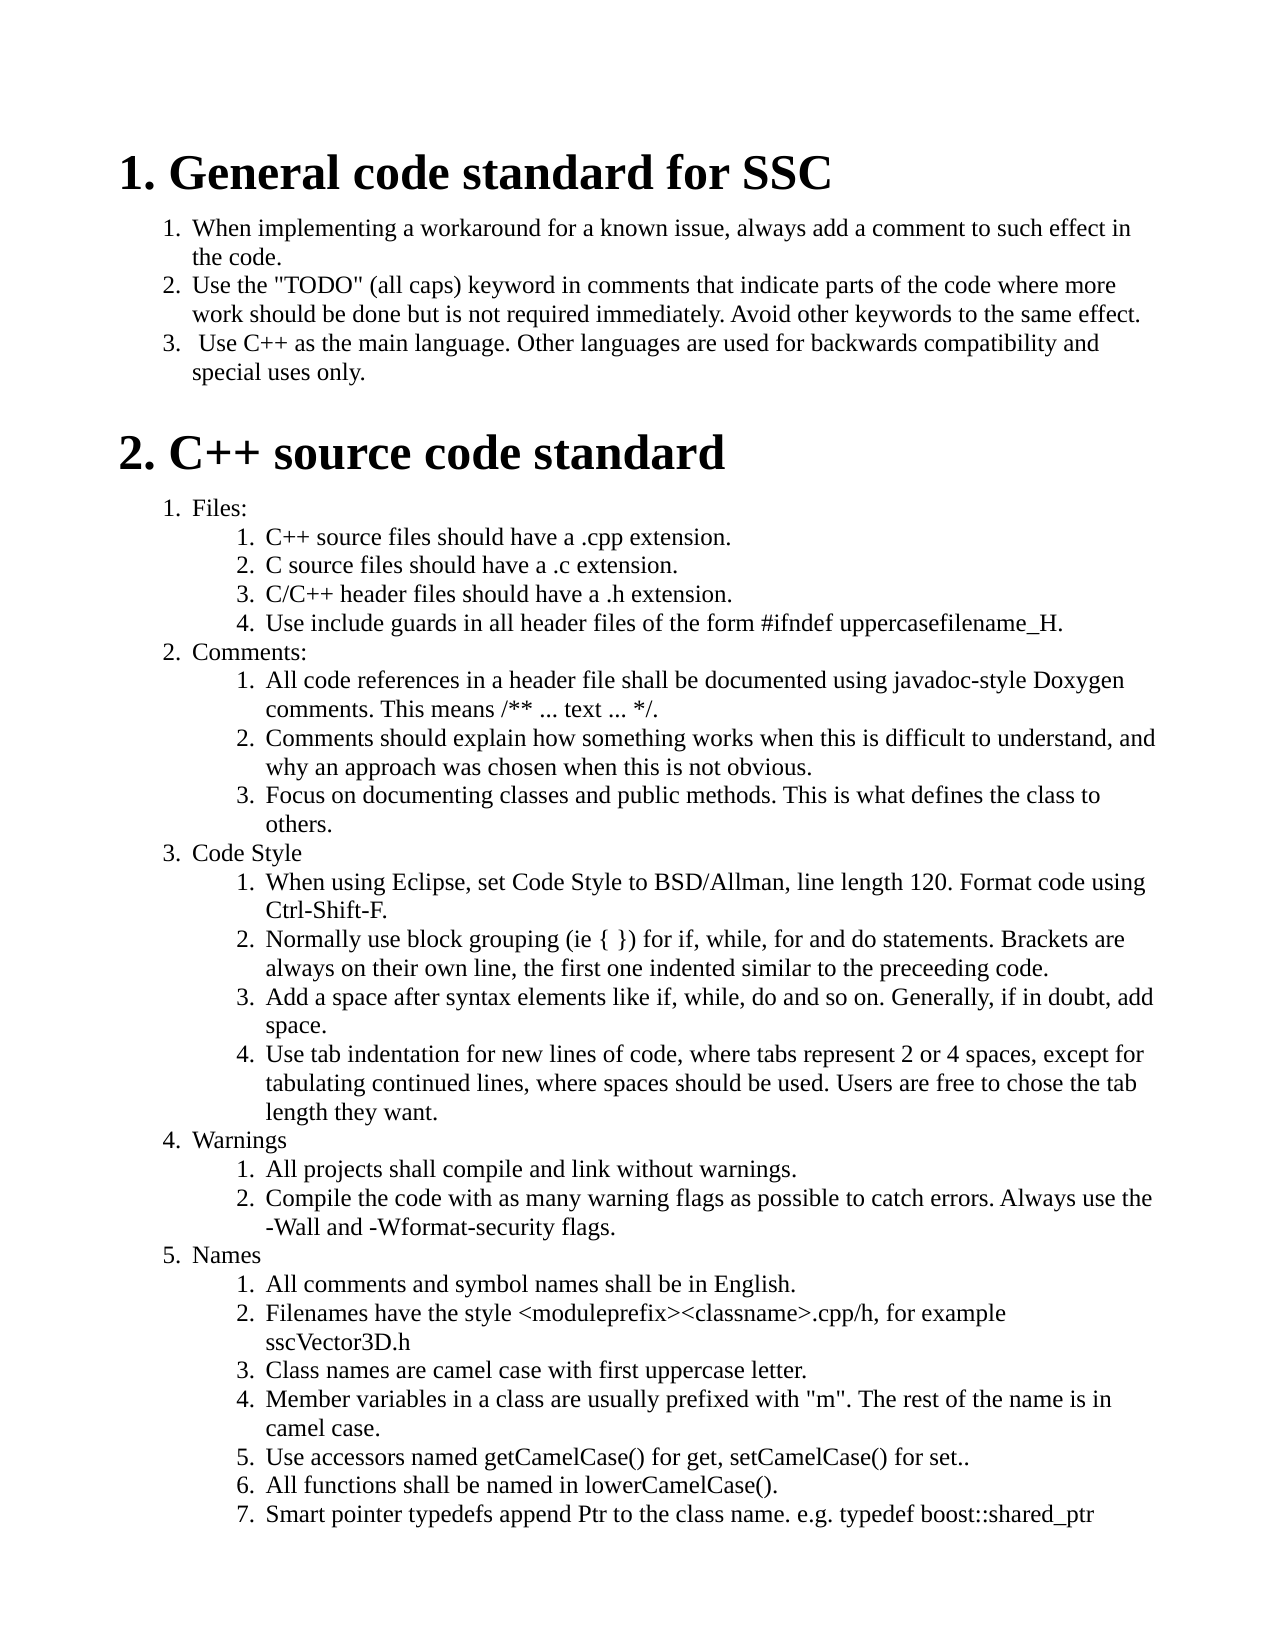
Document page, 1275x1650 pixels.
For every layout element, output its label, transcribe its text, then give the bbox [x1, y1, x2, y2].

list All code references in a header file shall be documented using javadoc-style Doxygen comments. This means /** ... text ... */. [236, 666, 1157, 723]
subtitle 1. General code standard for SSC [118, 143, 1157, 201]
list Use include guards in all header files of the form #ifndef uppercasefilename_H. [236, 608, 1157, 637]
list Use C++ as the main language. Other languages are used for backwards compatibility and special uses only. [162, 328, 1157, 386]
list Focus on documenting classes and public methods. This is what defines the class to others. [236, 781, 1157, 838]
list Use accessors named getCamelCase() for get, setCamelCase() for set.. [236, 1442, 1157, 1471]
list All comments and symbol names shall be in English. [236, 1269, 1157, 1298]
list Code Style [162, 838, 1157, 867]
list When implementing a workaround for a known issue, always add a comment to such effect in the code. [162, 213, 1157, 271]
list Member variables in a class are usually prefixed with "m". The rest of the name is in camel case. [236, 1384, 1157, 1442]
list Warnings [162, 1126, 1157, 1154]
list Use tab indentation for new lines of code, where tabs represent 2 or 4 spaces, except for tabulating continued lines, where spaces should be used. Users are free to chose the tab length they want. [236, 1039, 1157, 1126]
list Normally use block grouping (ie { }) for if, while, for and do statements. Brackets are always on their own line, the first one indented similar to the preceeding code. [236, 924, 1157, 982]
list Smart pointer typedefs append Ptr to the class name. e.g. typedef boost::shared_ptr [236, 1499, 1157, 1528]
subtitle 2. C++ source code standard [118, 423, 1157, 481]
list Add a space after syntax elements like if, while, do and so on. Generally, if in doubt, add space. [236, 982, 1157, 1039]
list Files: [162, 493, 1157, 522]
list Comments should explain how something works when this is difficult to understand, and why an approach was chosen when this is not obvious. [236, 723, 1157, 781]
list Comments: [162, 637, 1157, 666]
list Filenames have the style <moduleprefix><classname>.cpp/h, for example sscVector3D.h [236, 1298, 1157, 1356]
list All projects shall compile and link without warnings. [236, 1154, 1157, 1183]
list C source files should have a .c extension. [236, 551, 1157, 579]
list Use the "TODO" (all caps) keyword in comments that indicate parts of the code where more work should be done but is not required immediately. Avoid other keywords to the same effect. [162, 271, 1157, 328]
list All functions shall be named in lowerCamelCase(). [236, 1471, 1157, 1499]
list Compile the code with as many warning flags as possible to catch errors. Always use the -Wall and -Wformat-security flags. [236, 1183, 1157, 1241]
list Names [162, 1241, 1157, 1269]
list C++ source files should have a .cpp extension. [236, 522, 1157, 551]
list C/C++ header files should have a .h extension. [236, 579, 1157, 608]
list When using Eclipse, set Code Style to BSD/Allman, line length 120. Format code using Ctrl-Shift-F. [236, 867, 1157, 924]
list Class names are camel case with first uppercase letter. [236, 1356, 1157, 1384]
